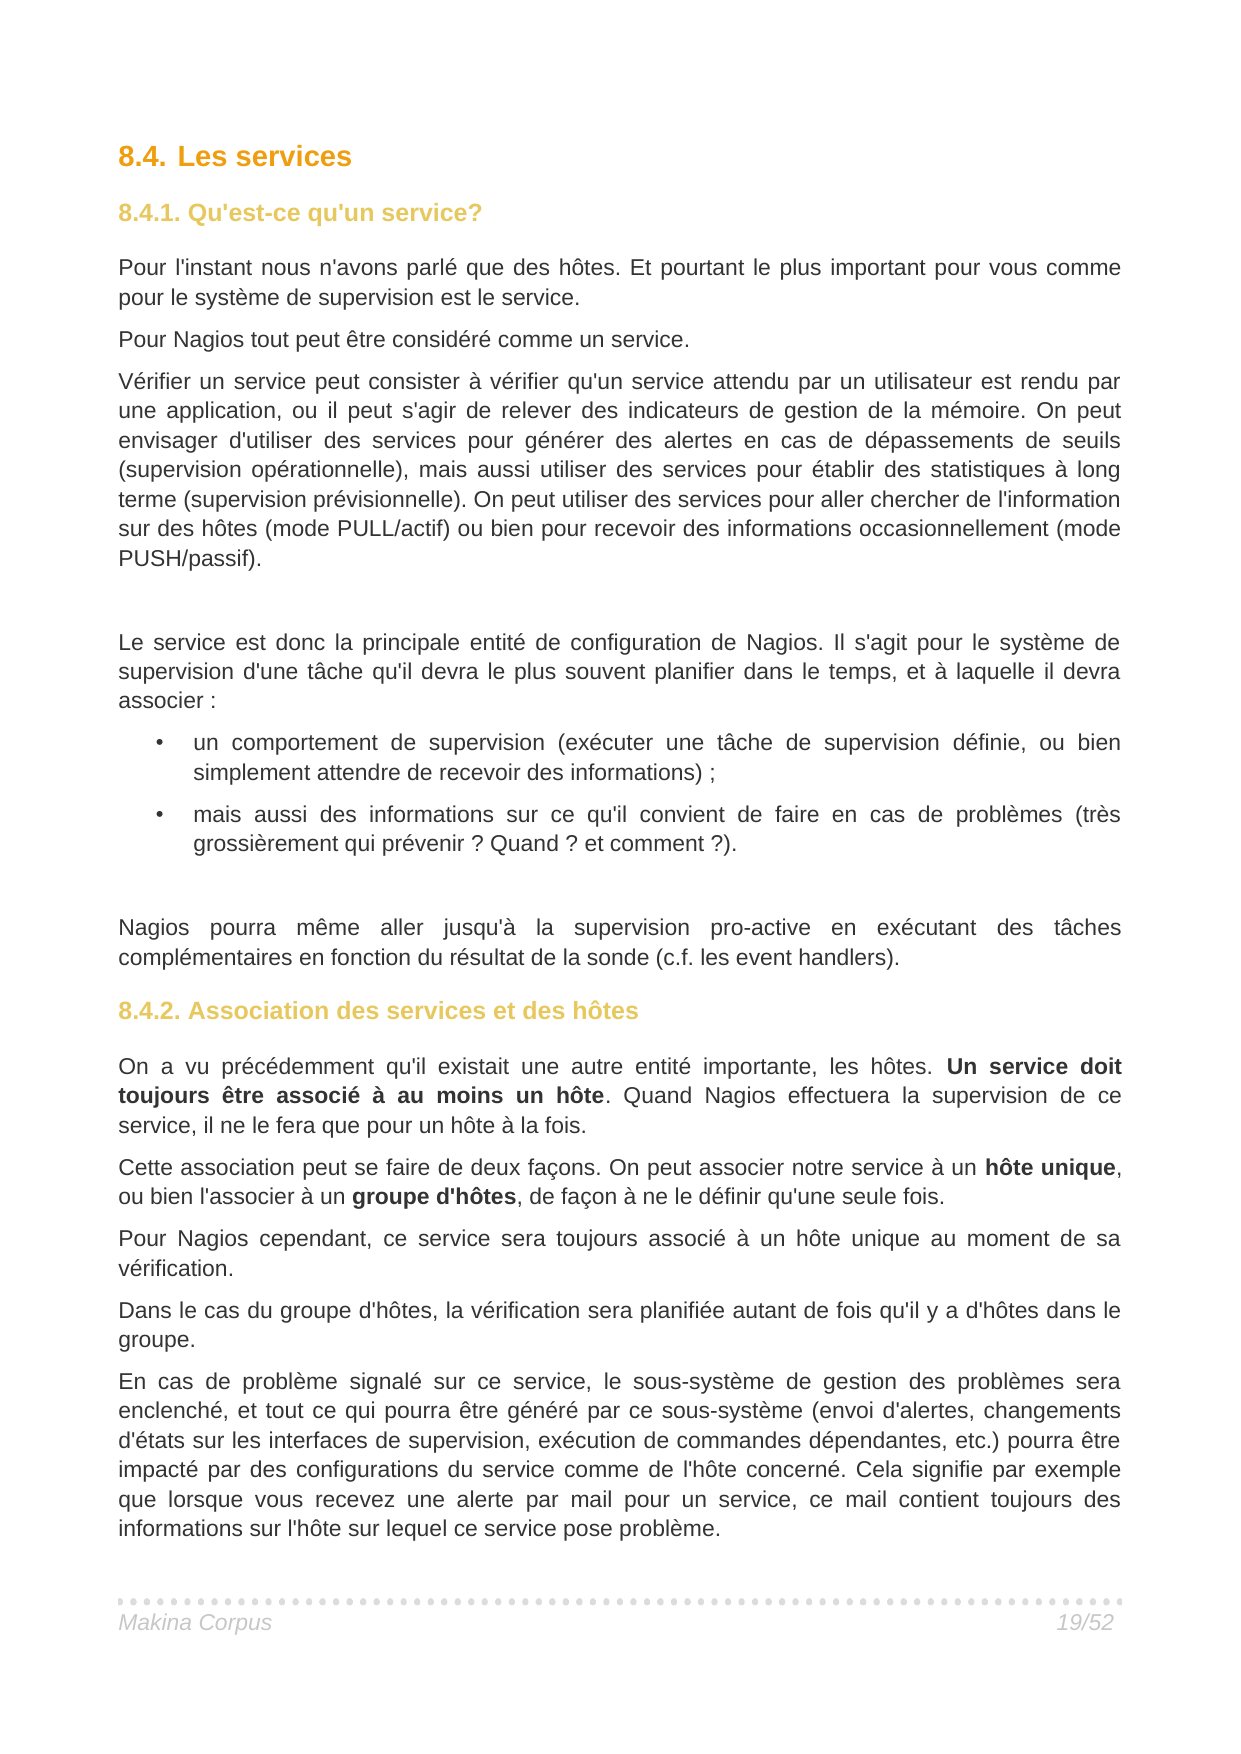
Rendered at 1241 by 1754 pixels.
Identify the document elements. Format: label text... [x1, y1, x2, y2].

text Vérifier un service peut consister à vérifier qu'un service attendu par un utilisateur est rendu par une application, ou il peut s'agir de relever des indicateurs de gestion de la mémoire. On peut envisager d'utiliser des services pour générer des alertes en cas de dépassements de seuils (supervision opérationnelle), mais aussi utiliser des services pour établir des statistiques à long terme (supervision prévisionnelle). On peut utiliser des services pour aller chercher de l'information sur des hôtes (mode PULL/actif) ou bien pour recevoir des informations occasionnellement (mode PUSH/passif). [118, 366, 1122, 572]
text On a vu précédemment qu'il existait une autre entité importante, les hôtes. Un service doit toujours être associé à au moins un hôte. Quand Nagios effectuera la supervision de ce service, il ne le fera que pour un hôte à la fois. [118, 1051, 1122, 1139]
text Dans le cas du groupe d'hôtes, la vérification sera planifiée autant de fois qu'il y a d'hôtes dans le groupe. [118, 1294, 1122, 1353]
text Pour Nagios cependant, ce service sera toujours associé à un hôte unique au moment de sa vérification. [118, 1223, 1122, 1282]
subtitle Les services [118, 143, 1122, 173]
text En cas de problème signalé sur ce service, le sous-système de gestion des problèmes sera enclenché, et tout ce qui pourra être généré par ce sous-système (envoi d'alertes, changements d'états sur les interfaces de supervision, exécution de commandes dépendantes, etc.) pourra être impacté par des configurations du service comme de l'hôte concerné. Cela signifie par exemple que lorsque vous recevez une alerte par mail pour un service, ce mail contient toujours des informations sur l'hôte sur lequel ce service pose problème. [118, 1366, 1122, 1543]
list un comportement de supervision (exécuter une tâche de supervision définie, ou bien simplement attendre de recevoir des informations) ; [156, 727, 1122, 786]
text Le service est donc la principale entité de configuration de Nagios. Il s'agit pour le système de supervision d'une tâche qu'il devra le plus souvent planifier dans le temps, et à laquelle il devra associer : [118, 626, 1122, 715]
list mais aussi des informations sur ce qu'il convient de faire en cas de problèmes (très grossièrement qui prévenir ? Quand ? et comment ?). [156, 799, 1122, 858]
subtitle Association des services et des hôtes [118, 996, 1122, 1026]
picture [118, 1593, 1123, 1610]
text Pour l'instant nous n'avons parlé que des hôtes. Et pourtant le plus important pour vous comme pour le système de supervision est le service. [118, 252, 1122, 311]
text Pour Nagios tout peut être considéré comme un service. [118, 323, 1122, 353]
subtitle Qu'est-ce qu'un service? [118, 198, 1122, 227]
text Cette association peut se faire de deux façons. On peut associer notre service à un hôte unique, ou bien l'associer à un groupe d'hôtes, de façon à ne le définir qu'une seule fois. [118, 1152, 1122, 1211]
text Nagios pourra même aller jusqu'à la supervision pro-active en exécutant des tâches complémentaires en fonction du résultat de la sonde (c.f. les event handlers). [118, 912, 1122, 971]
